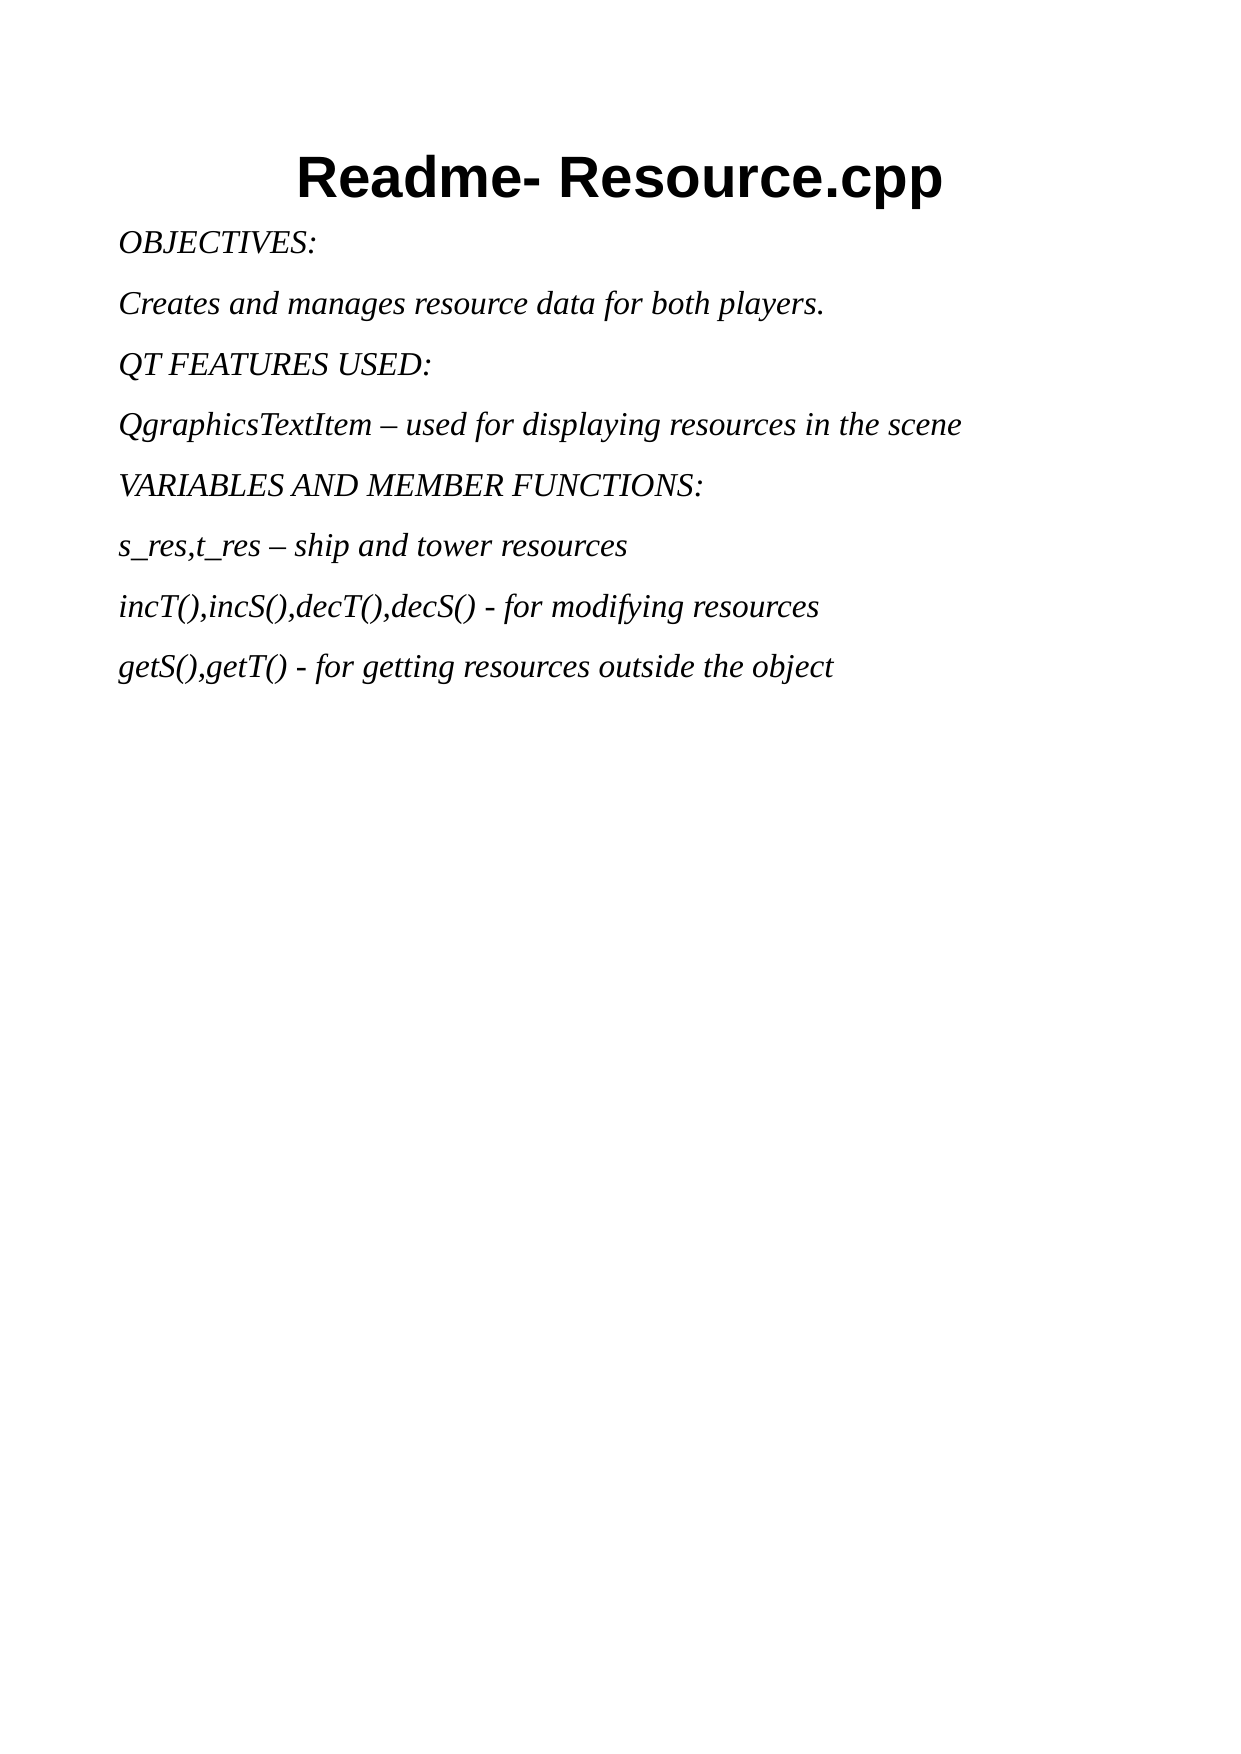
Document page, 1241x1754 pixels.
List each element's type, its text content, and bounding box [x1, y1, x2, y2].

text QgraphicsTextItem – used for displaying resources in the scene [118, 404, 1122, 443]
text OBJECTIVES: [118, 223, 1122, 261]
text incT(),incS(),decT(),decS() - for modifying resources [118, 586, 1122, 624]
title Readme- Resource.cpp [118, 143, 1122, 210]
text getS(),getT() - for getting resources outside the object [118, 646, 1122, 685]
text s_res,t_res – ship and tower resources [118, 525, 1122, 564]
text QT FEATURES USED: [118, 344, 1122, 382]
text Creates and manages resource data for both players. [118, 283, 1122, 322]
text VARIABLES AND MEMBER FUNCTIONS: [118, 465, 1122, 503]
